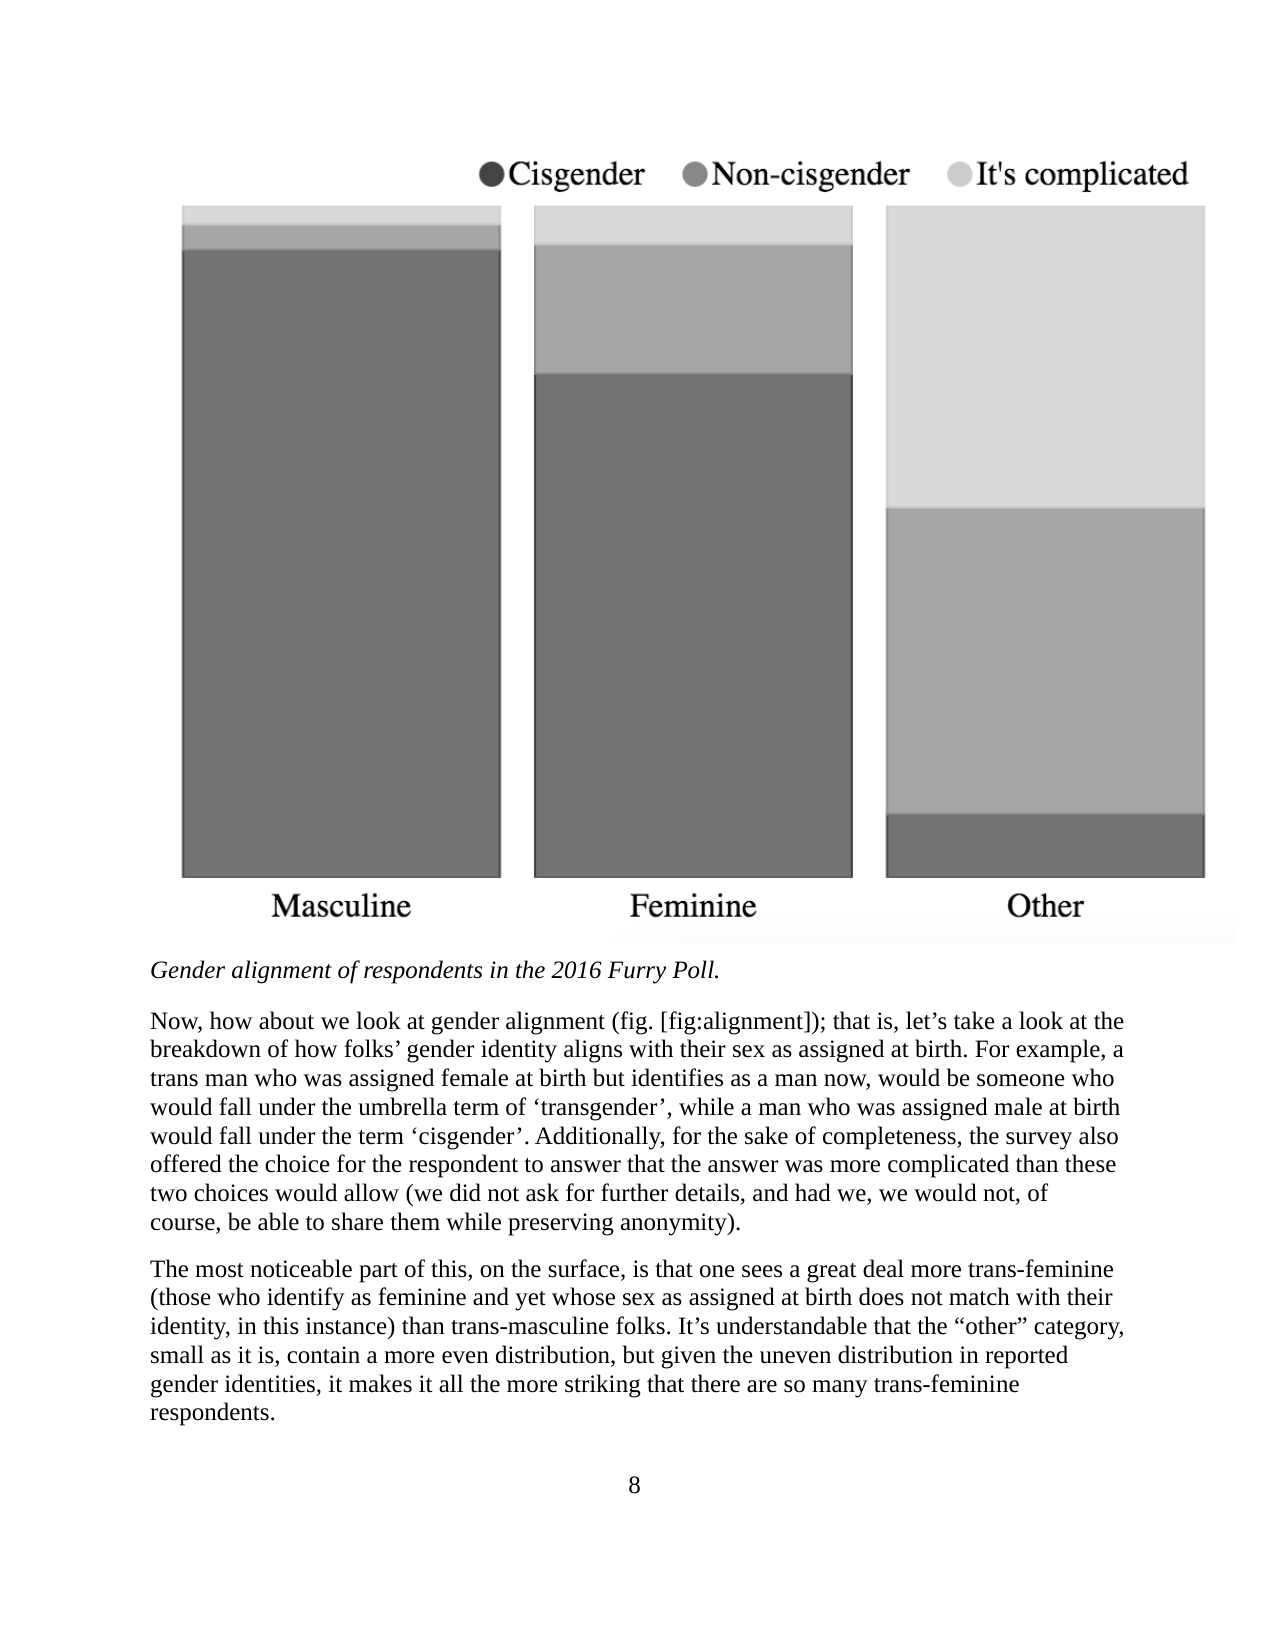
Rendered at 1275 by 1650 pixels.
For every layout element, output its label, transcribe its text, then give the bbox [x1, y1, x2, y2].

picture [150, 150, 1237, 943]
text Now, how about we look at gender alignment (fig. [fig:alignment]); that is, let’s take a look at the breakdown of how folks’ gender identity aligns with their sex as assigned at birth. For example, a trans man who was assigned female at birth but identifies as a man now, would be someone who would fall under the umbrella term of ‘transgender’, while a man who was assigned male at birth would fall under the term ‘cisgender’. Additionally, for the sake of completeness, the survey also offered the choice for the respondent to answer that the answer was more complicated than these two choices would allow (we did not ask for further details, and had we, we would not, of course, be able to share them while preserving anonymity). [150, 1006, 1125, 1236]
text The most noticeable part of this, on the surface, is that one sees a great deal more trans-feminine (those who identify as feminine and yet whose sex as assigned at birth does not match with their identity, in this instance) than trans-masculine folks. It’s understandable that the “other” category, small as it is, contain a more even distribution, but given the uneven distribution in reported gender identities, it makes it all the more striking that there are so many trans-feminine respondents. [150, 1254, 1125, 1426]
text Gender alignment of respondents in the 2016 Furry Poll. [150, 956, 1125, 984]
